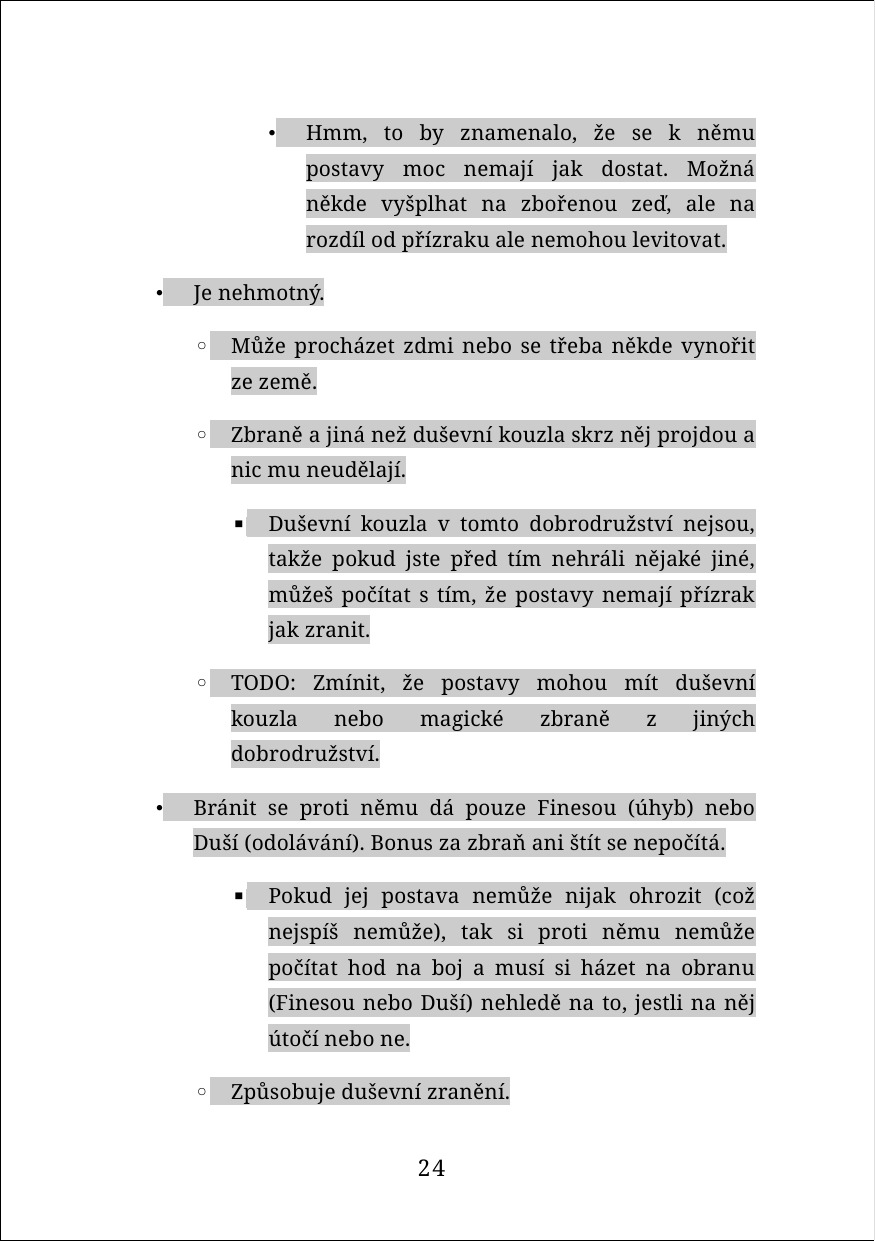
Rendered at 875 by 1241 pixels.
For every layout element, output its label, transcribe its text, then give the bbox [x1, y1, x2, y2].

list Hmm, to by znamenalo, že se k němu postavy moc nemají jak dostat. Možná někde vyšplhat na zbořenou zeď, ale na rozdíl od přízraku ale nemohou levitovat. [268, 118, 756, 253]
list Bránit se proti němu dá pouze Finesou (úhyb) nebo Duší (odolávání). Bonus za zbraň ani štít se nepočítá. [156, 793, 756, 857]
list Může procházet zdmi nebo se třeba někde vynořit ze země. [193, 331, 756, 395]
list Je nehmotný. [156, 278, 756, 306]
list Zbraně a jiná než duševní kouzla skrz něj projdou a nic mu neudělají. [193, 420, 756, 484]
list Pokud jej postava nemůže nijak ohrozit (což nejspíš nemůže), tak si proti němu nemůže počítat hod na boj a musí si házet na obranu (Finesou nebo Duší) nehledě na to, jestli na něj útočí nebo ne. [231, 882, 756, 1052]
list Způsobuje duševní zranění. [193, 1077, 756, 1105]
list TODO: Zmínit, že postavy mohou mít duševní kouzla nebo magické zbraně z jiných dobrodružství. [193, 668, 756, 768]
list Duševní kouzla v tomto dobrodružství nejsou, takže pokud jste před tím nehráli nějaké jiné, můžeš počítat s tím, že postavy nemají přízrak jak zranit. [231, 509, 756, 644]
